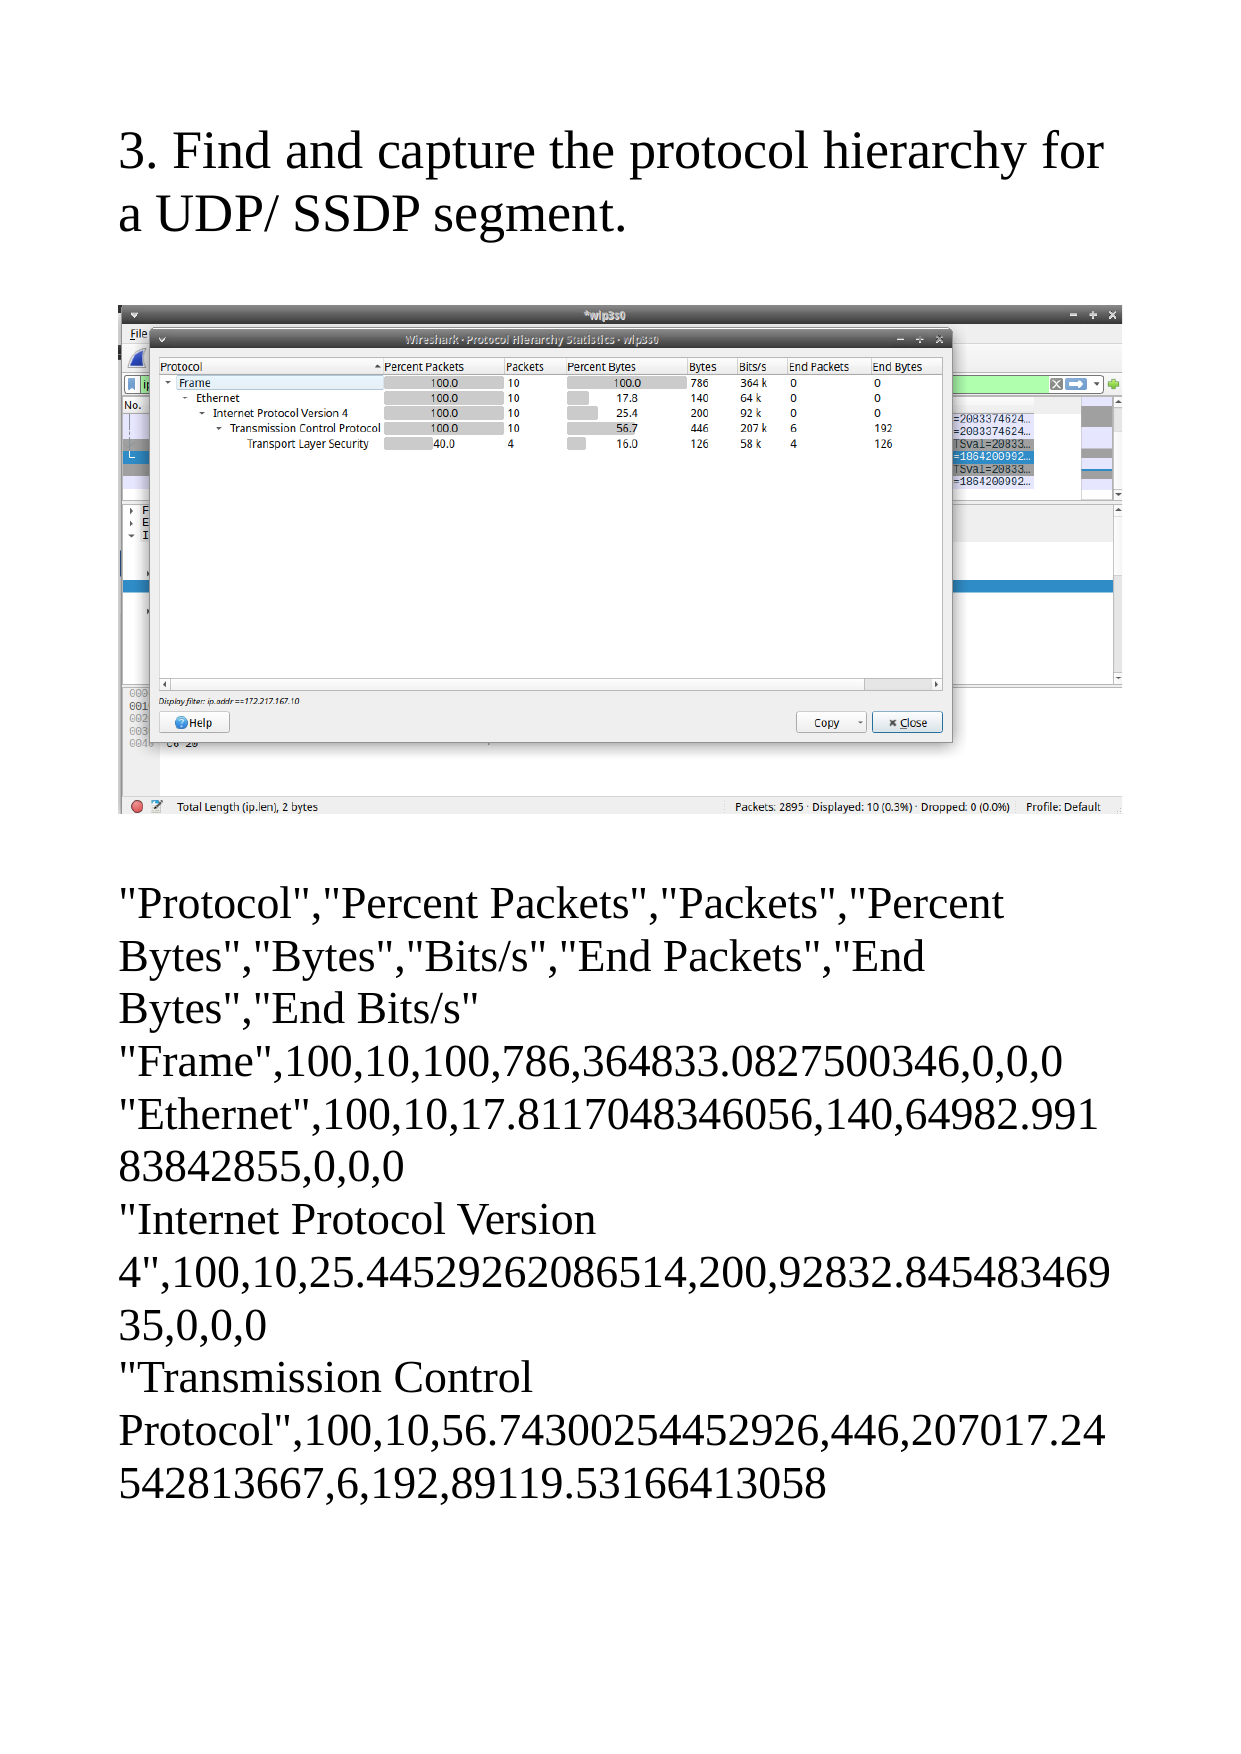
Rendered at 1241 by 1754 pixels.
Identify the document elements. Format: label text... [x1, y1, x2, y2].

picture [118, 305, 1123, 814]
text "Ethernet",100,10,17.8117048346056,140,64982.99183842855,0,0,0 [118, 1086, 1122, 1192]
text "Internet Protocol Version 4",100,10,25.44529262086514,200,92832.84548346935,0,0,0 [118, 1192, 1122, 1350]
text "Frame",100,10,100,786,364833.0827500346,0,0,0 [118, 1034, 1122, 1086]
text "Transmission Control Protocol",100,10,56.74300254452926,446,207017.24542813667,6,192,89119.53166413058 [118, 1350, 1122, 1508]
text "Protocol","Percent Packets","Packets","Percent Bytes","Bytes","Bits/s","End Packets","End Bytes","End Bits/s" [118, 876, 1122, 1034]
text 3. Find and capture the protocol hierarchy for a UDP/ SSDP segment. [118, 118, 1122, 243]
